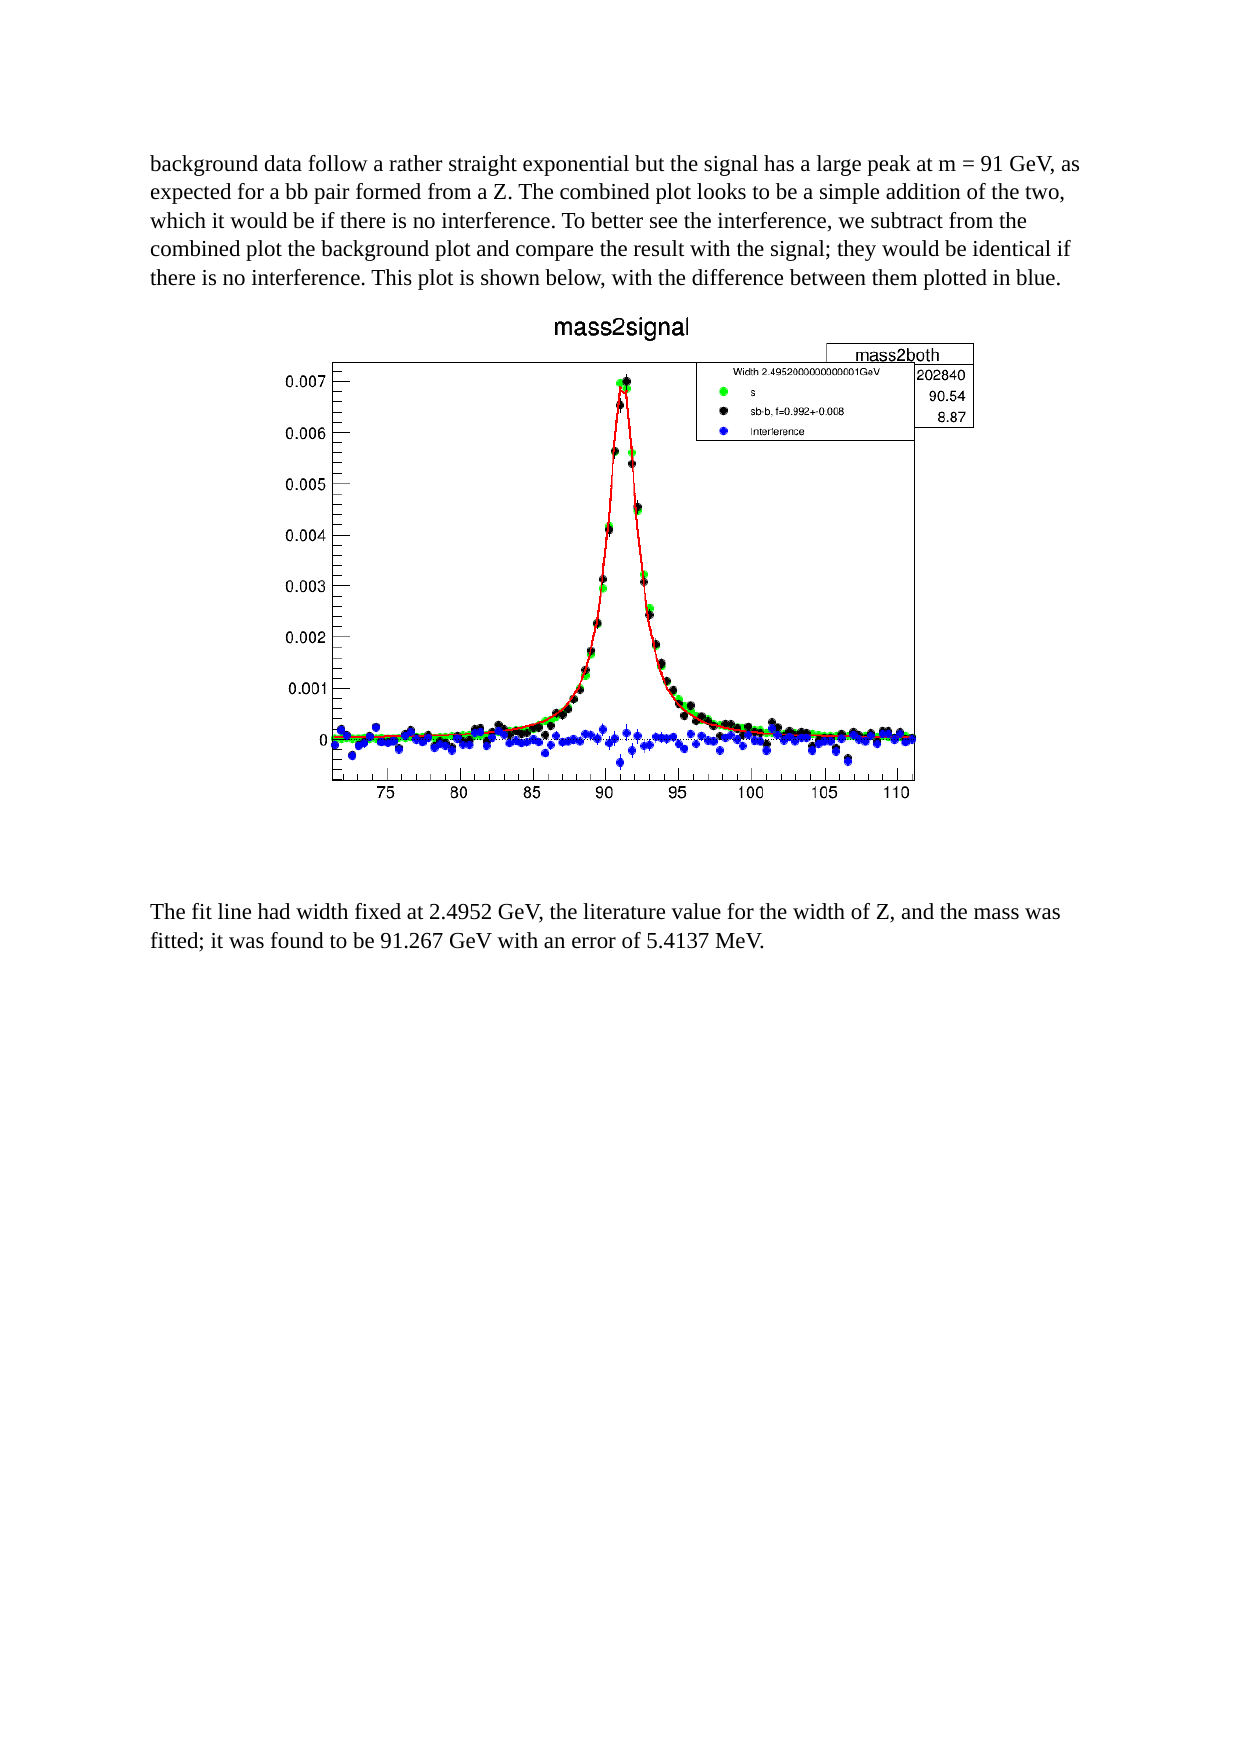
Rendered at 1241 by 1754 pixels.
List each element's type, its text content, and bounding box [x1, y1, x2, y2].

text background data follow a rather straight exponential but the signal has a large peak at m = 91 GeV, as expected for a bb pair formed from a Z. The combined plot looks to be a simple addition of the two, which it would be if there is no interference. To better see the interference, we subtract from the combined plot the background plot and compare the result with the signal; they would be identical if there is no interference. This plot is shown below, with the difference between them plotted in blue. [150, 150, 1090, 290]
picture [259, 310, 987, 833]
text The fit line had width fixed at 2.4952 GeV, the literature value for the width of Z, and the mass was fitted; it was found to be 91.267 GeV with an error of 5.4137 MeV. [150, 898, 1090, 953]
